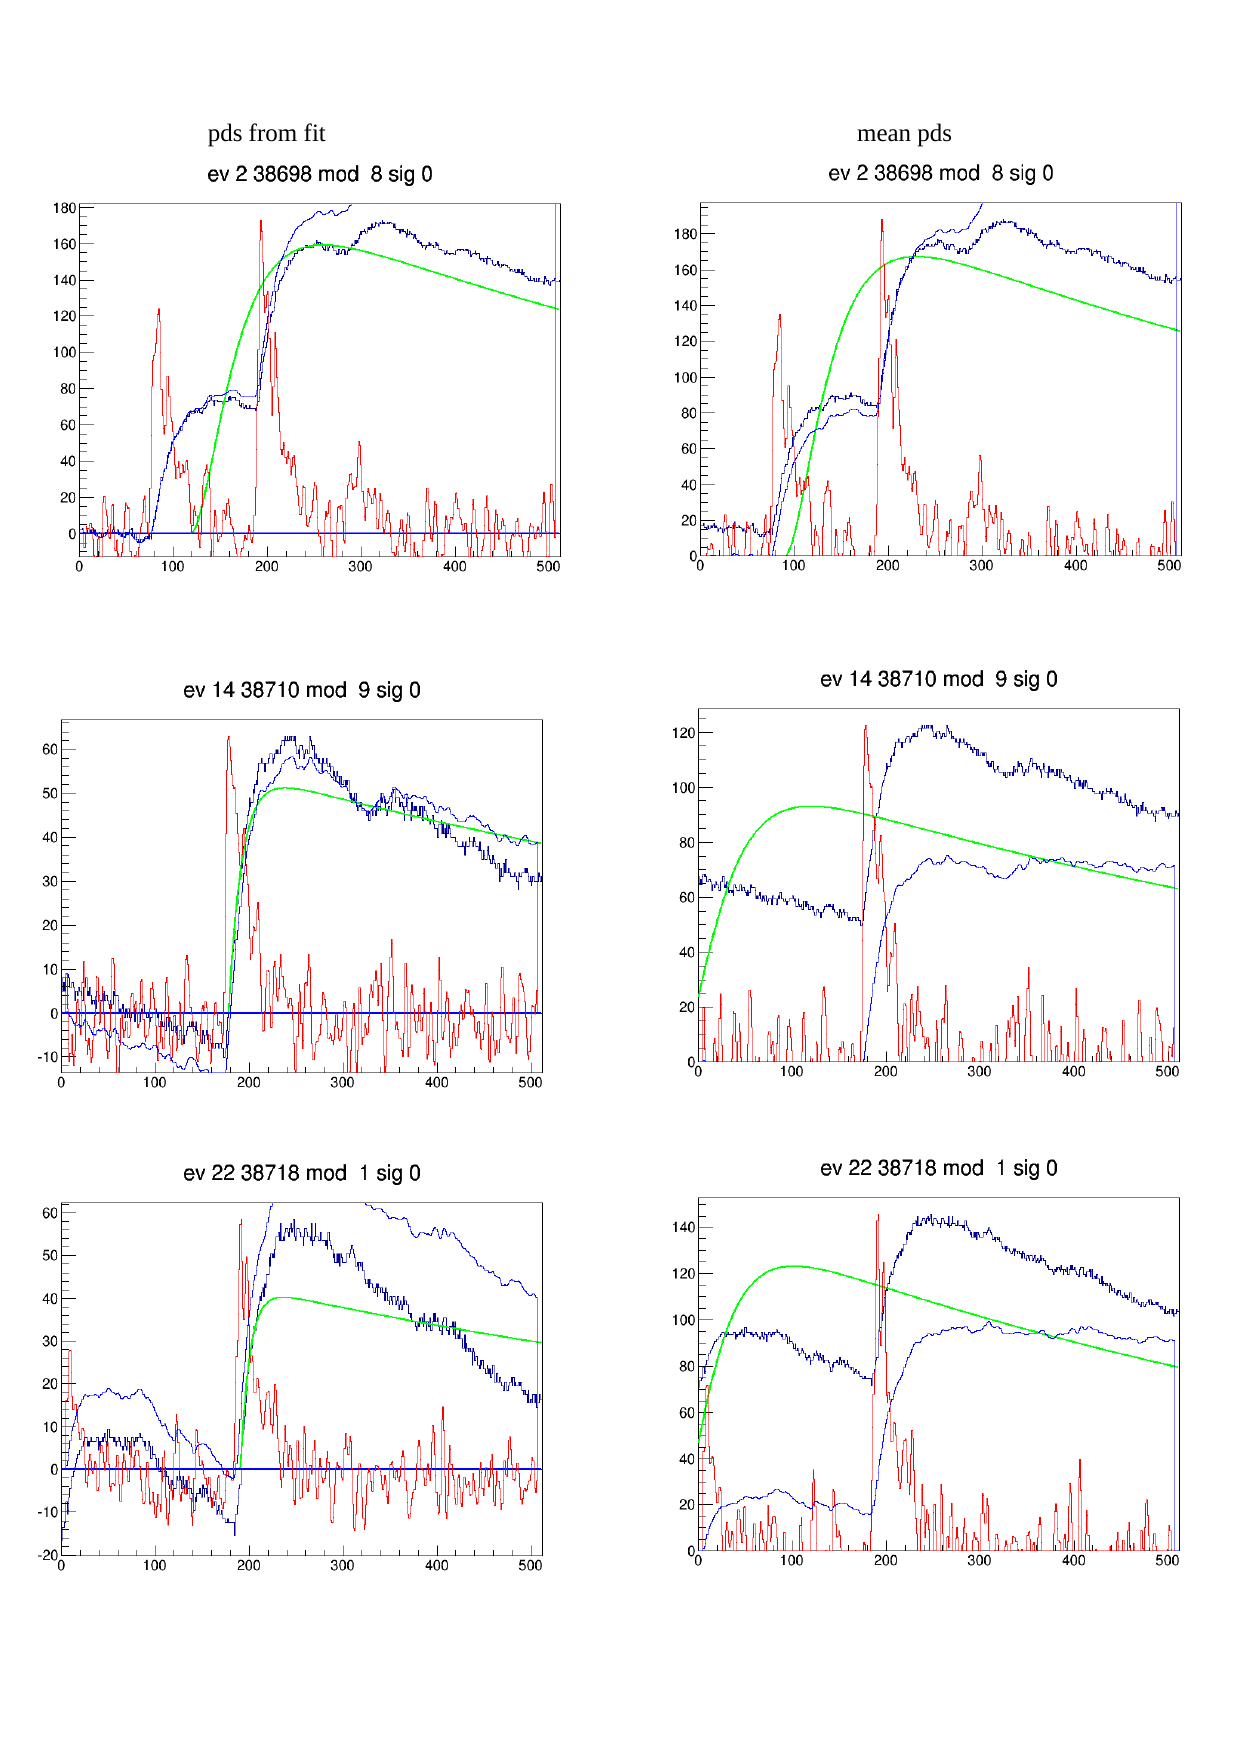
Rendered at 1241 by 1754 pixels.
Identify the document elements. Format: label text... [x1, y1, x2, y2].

picture [1, 676, 602, 1117]
picture [638, 664, 1239, 1106]
picture [640, 158, 1241, 600]
text pds from fit mean pds [1, 118, 1239, 147]
picture [1, 1158, 602, 1600]
picture [638, 1153, 1239, 1595]
picture [19, 159, 620, 601]
